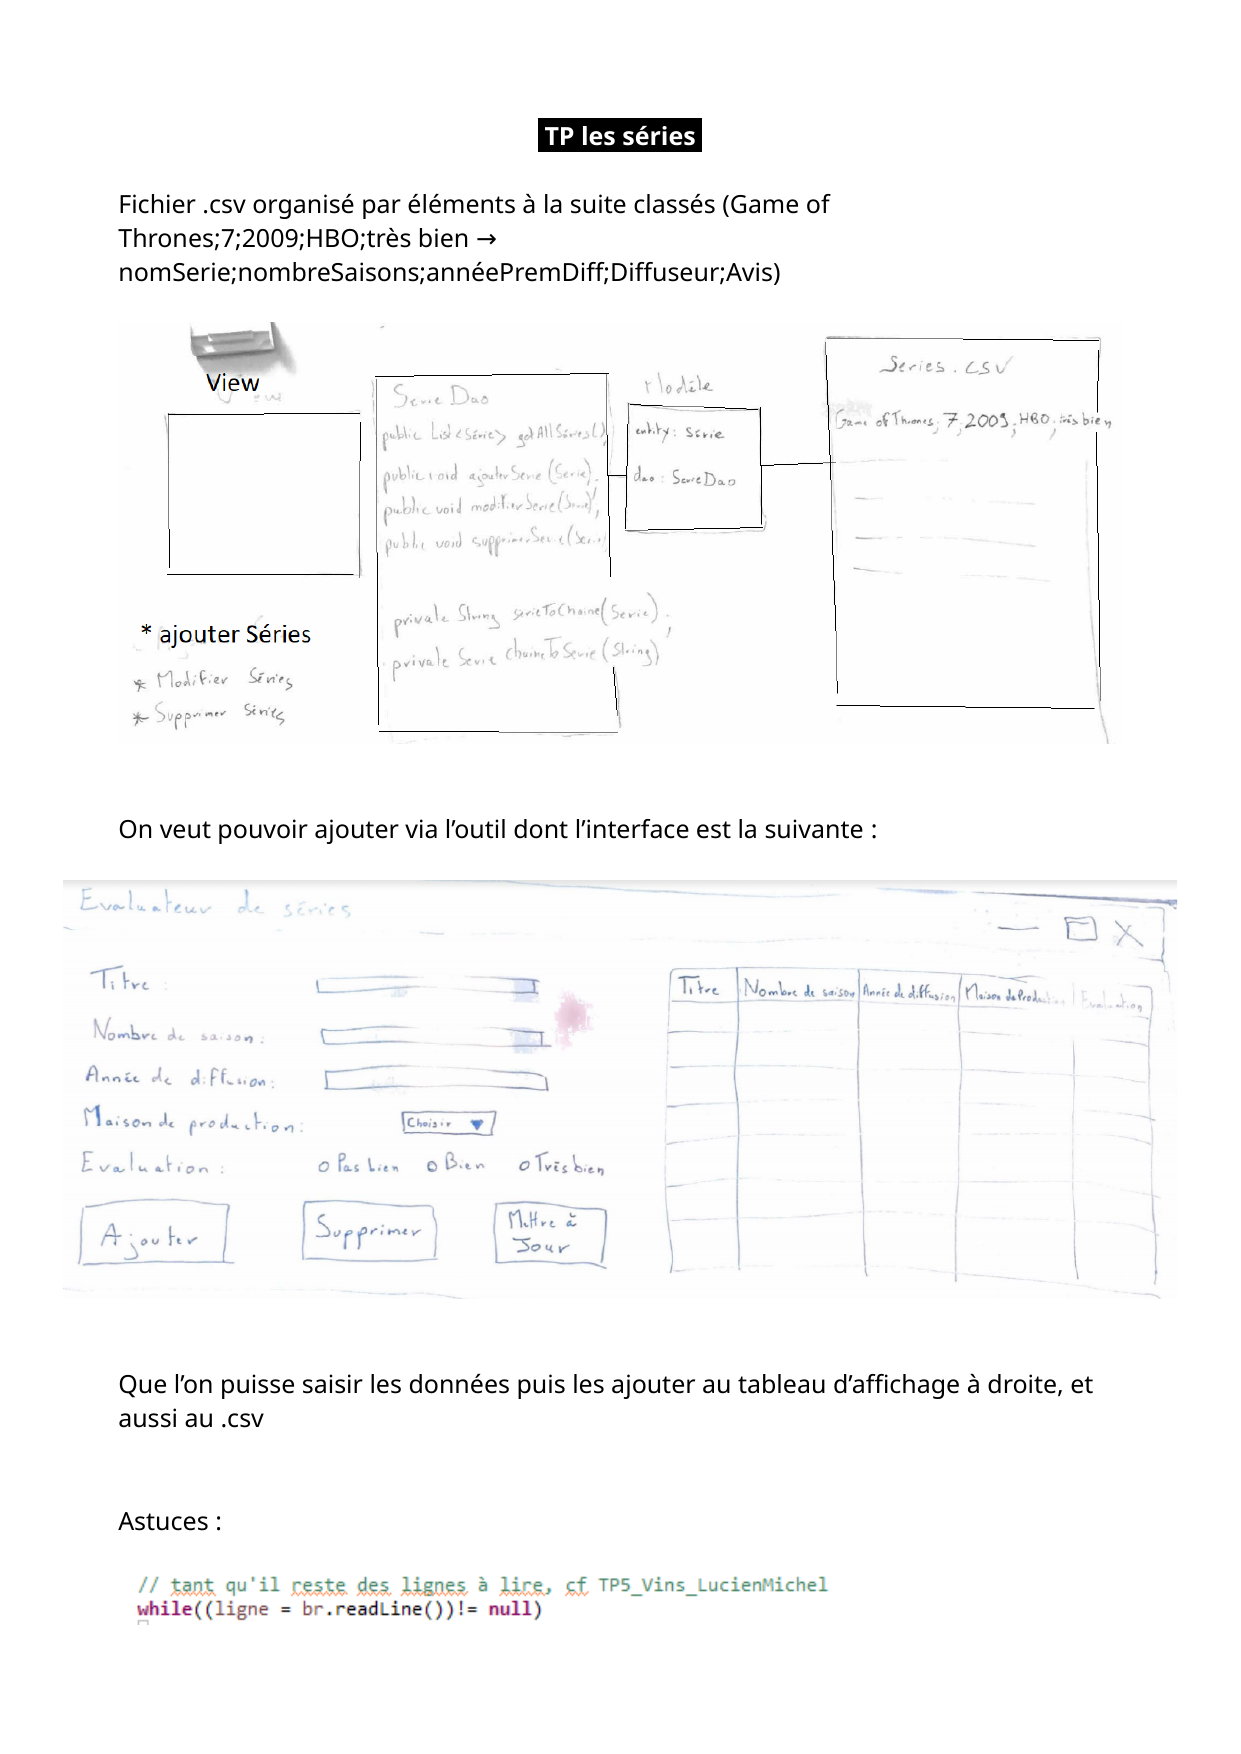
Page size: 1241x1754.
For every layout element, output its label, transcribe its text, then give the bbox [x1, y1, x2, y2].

text Astuces : [118, 1503, 1122, 1537]
text TP les séries [118, 118, 1122, 152]
picture [127, 1567, 838, 1625]
text Fichier .csv organisé par éléments à la suite classés (Game of Thrones;7;2009;HBO;très bien → nomSerie;nombreSaisons;annéePremDiff;Diffuseur;Avis) [118, 186, 1122, 288]
text Que l’on puisse saisir les données puis les ajouter au tableau d’affichage à droite, et aussi au .csv [118, 1367, 1122, 1435]
picture [118, 322, 1123, 744]
picture [63, 880, 1178, 1299]
text On veut pouvoir ajouter via l’outil dont l’interface est la suivante : [118, 812, 1122, 846]
